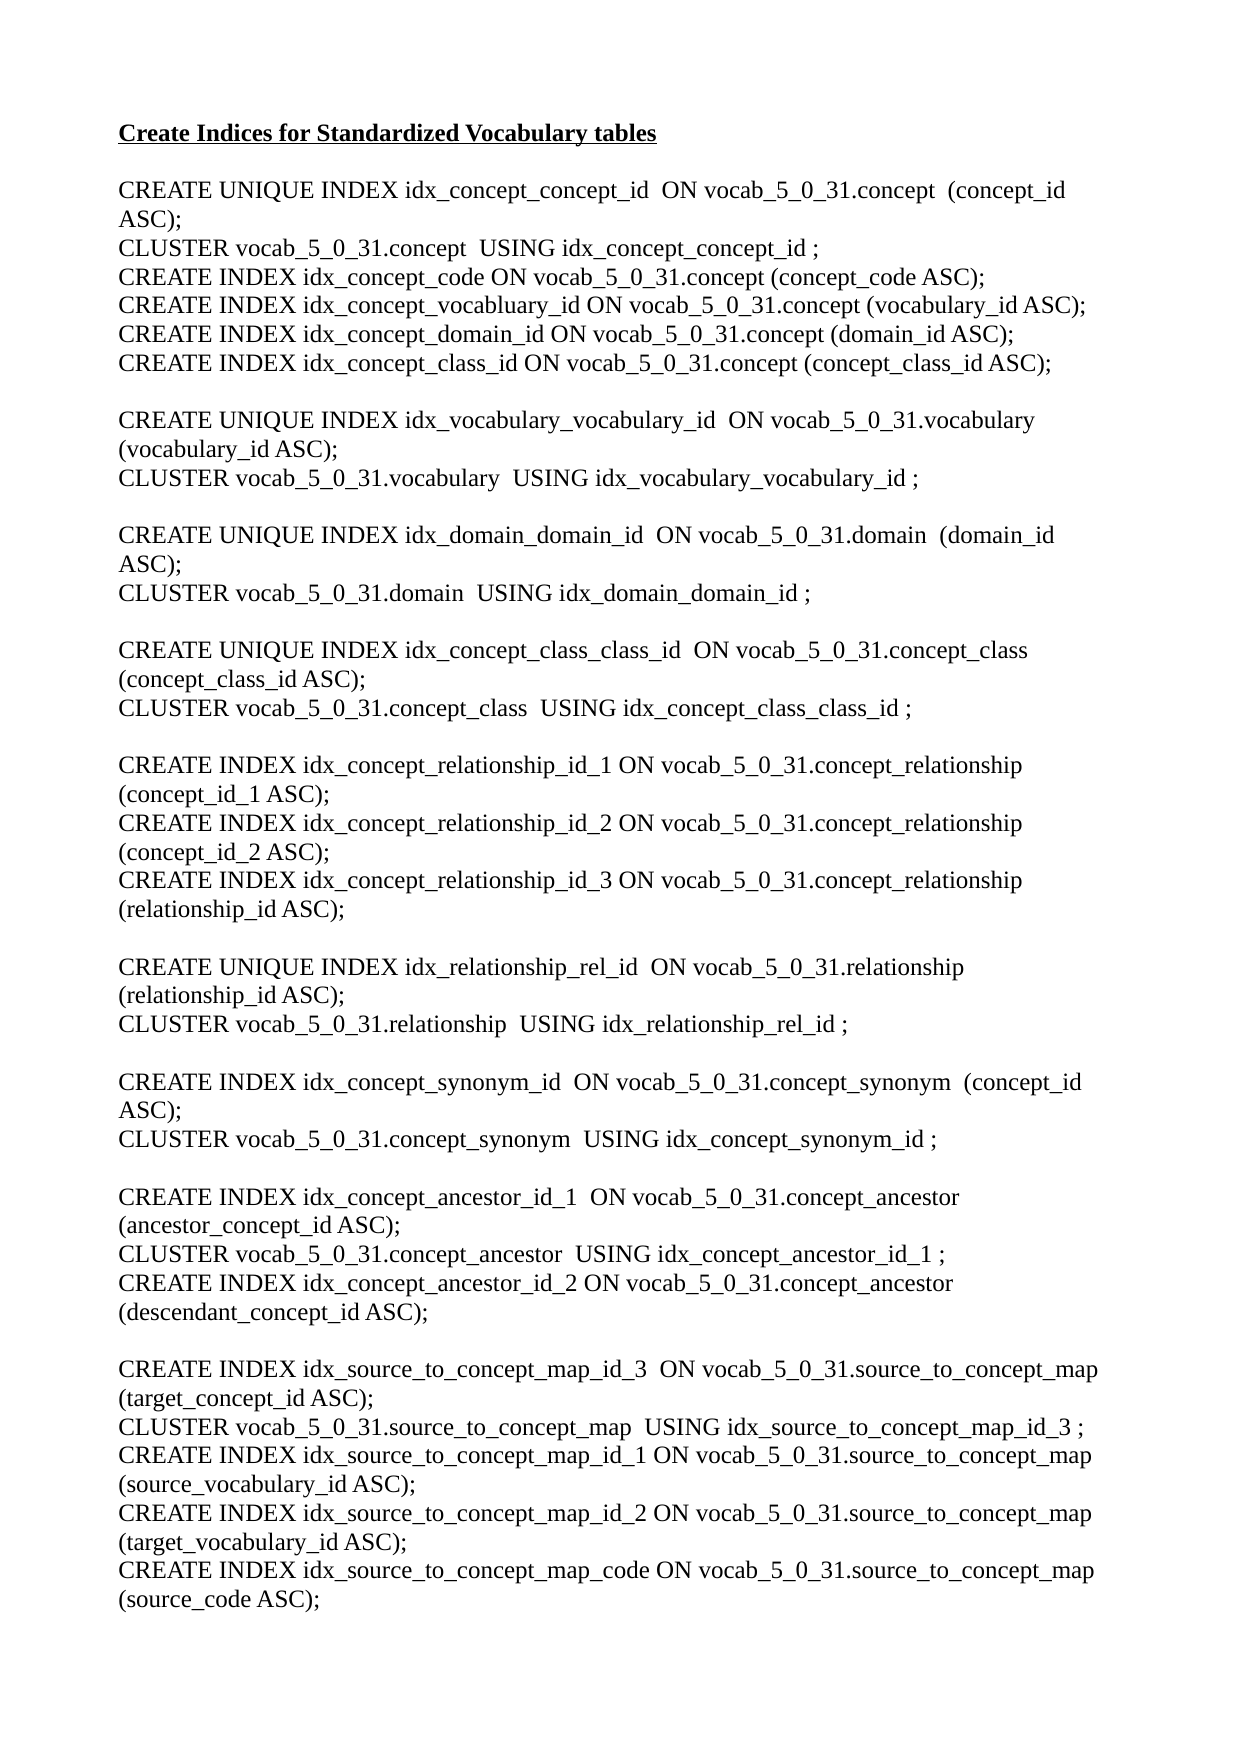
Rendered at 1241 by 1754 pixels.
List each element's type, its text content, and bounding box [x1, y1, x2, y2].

text CREATE INDEX idx_source_to_concept_map_id_3 ON vocab_5_0_31.source_to_concept_map (target_concept_id ASC); [118, 1354, 1122, 1412]
text CREATE UNIQUE INDEX idx_domain_domain_id ON vocab_5_0_31.domain (domain_id ASC); [118, 521, 1122, 578]
text CREATE INDEX idx_concept_ancestor_id_2 ON vocab_5_0_31.concept_ancestor (descendant_concept_id ASC); [118, 1268, 1122, 1326]
text CREATE UNIQUE INDEX idx_vocabulary_vocabulary_id ON vocab_5_0_31.vocabulary (vocabulary_id ASC); [118, 406, 1122, 463]
text Create Indices for Standardized Vocabulary tables [118, 118, 1122, 147]
text CREATE INDEX idx_concept_relationship_id_3 ON vocab_5_0_31.concept_relationship (relationship_id ASC); [118, 866, 1122, 923]
text CREATE INDEX idx_concept_domain_id ON vocab_5_0_31.concept (domain_id ASC); [118, 319, 1122, 348]
text CLUSTER vocab_5_0_31.concept USING idx_concept_concept_id ; [118, 233, 1122, 262]
text CLUSTER vocab_5_0_31.concept_class USING idx_concept_class_class_id ; [118, 693, 1122, 722]
text CREATE UNIQUE INDEX idx_relationship_rel_id ON vocab_5_0_31.relationship (relationship_id ASC); [118, 952, 1122, 1009]
text CREATE INDEX idx_source_to_concept_map_id_1 ON vocab_5_0_31.source_to_concept_map (source_vocabulary_id ASC); [118, 1441, 1122, 1498]
text CLUSTER vocab_5_0_31.concept_ancestor USING idx_concept_ancestor_id_1 ; [118, 1239, 1122, 1268]
text CREATE INDEX idx_source_to_concept_map_id_2 ON vocab_5_0_31.source_to_concept_map (target_vocabulary_id ASC); [118, 1498, 1122, 1556]
text CREATE INDEX idx_source_to_concept_map_code ON vocab_5_0_31.source_to_concept_map (source_code ASC); [118, 1556, 1122, 1613]
text CREATE UNIQUE INDEX idx_concept_concept_id ON vocab_5_0_31.concept (concept_id ASC); [118, 176, 1122, 233]
text CREATE INDEX idx_concept_class_id ON vocab_5_0_31.concept (concept_class_id ASC); [118, 348, 1122, 377]
text CLUSTER vocab_5_0_31.vocabulary USING idx_vocabulary_vocabulary_id ; [118, 463, 1122, 492]
text CLUSTER vocab_5_0_31.domain USING idx_domain_domain_id ; [118, 578, 1122, 607]
text CREATE INDEX idx_concept_ancestor_id_1 ON vocab_5_0_31.concept_ancestor (ancestor_concept_id ASC); [118, 1182, 1122, 1239]
text CLUSTER vocab_5_0_31.concept_synonym USING idx_concept_synonym_id ; [118, 1124, 1122, 1153]
text CREATE UNIQUE INDEX idx_concept_class_class_id ON vocab_5_0_31.concept_class (concept_class_id ASC); [118, 636, 1122, 693]
text CLUSTER vocab_5_0_31.source_to_concept_map USING idx_source_to_concept_map_id_3 ; [118, 1412, 1122, 1441]
text CREATE INDEX idx_concept_code ON vocab_5_0_31.concept (concept_code ASC); [118, 262, 1122, 291]
text CREATE INDEX idx_concept_relationship_id_1 ON vocab_5_0_31.concept_relationship (concept_id_1 ASC); [118, 751, 1122, 808]
text CREATE INDEX idx_concept_vocabluary_id ON vocab_5_0_31.concept (vocabulary_id ASC); [118, 291, 1122, 319]
text CREATE INDEX idx_concept_relationship_id_2 ON vocab_5_0_31.concept_relationship (concept_id_2 ASC); [118, 808, 1122, 866]
text CREATE INDEX idx_concept_synonym_id ON vocab_5_0_31.concept_synonym (concept_id ASC); [118, 1067, 1122, 1124]
text CLUSTER vocab_5_0_31.relationship USING idx_relationship_rel_id ; [118, 1009, 1122, 1038]
